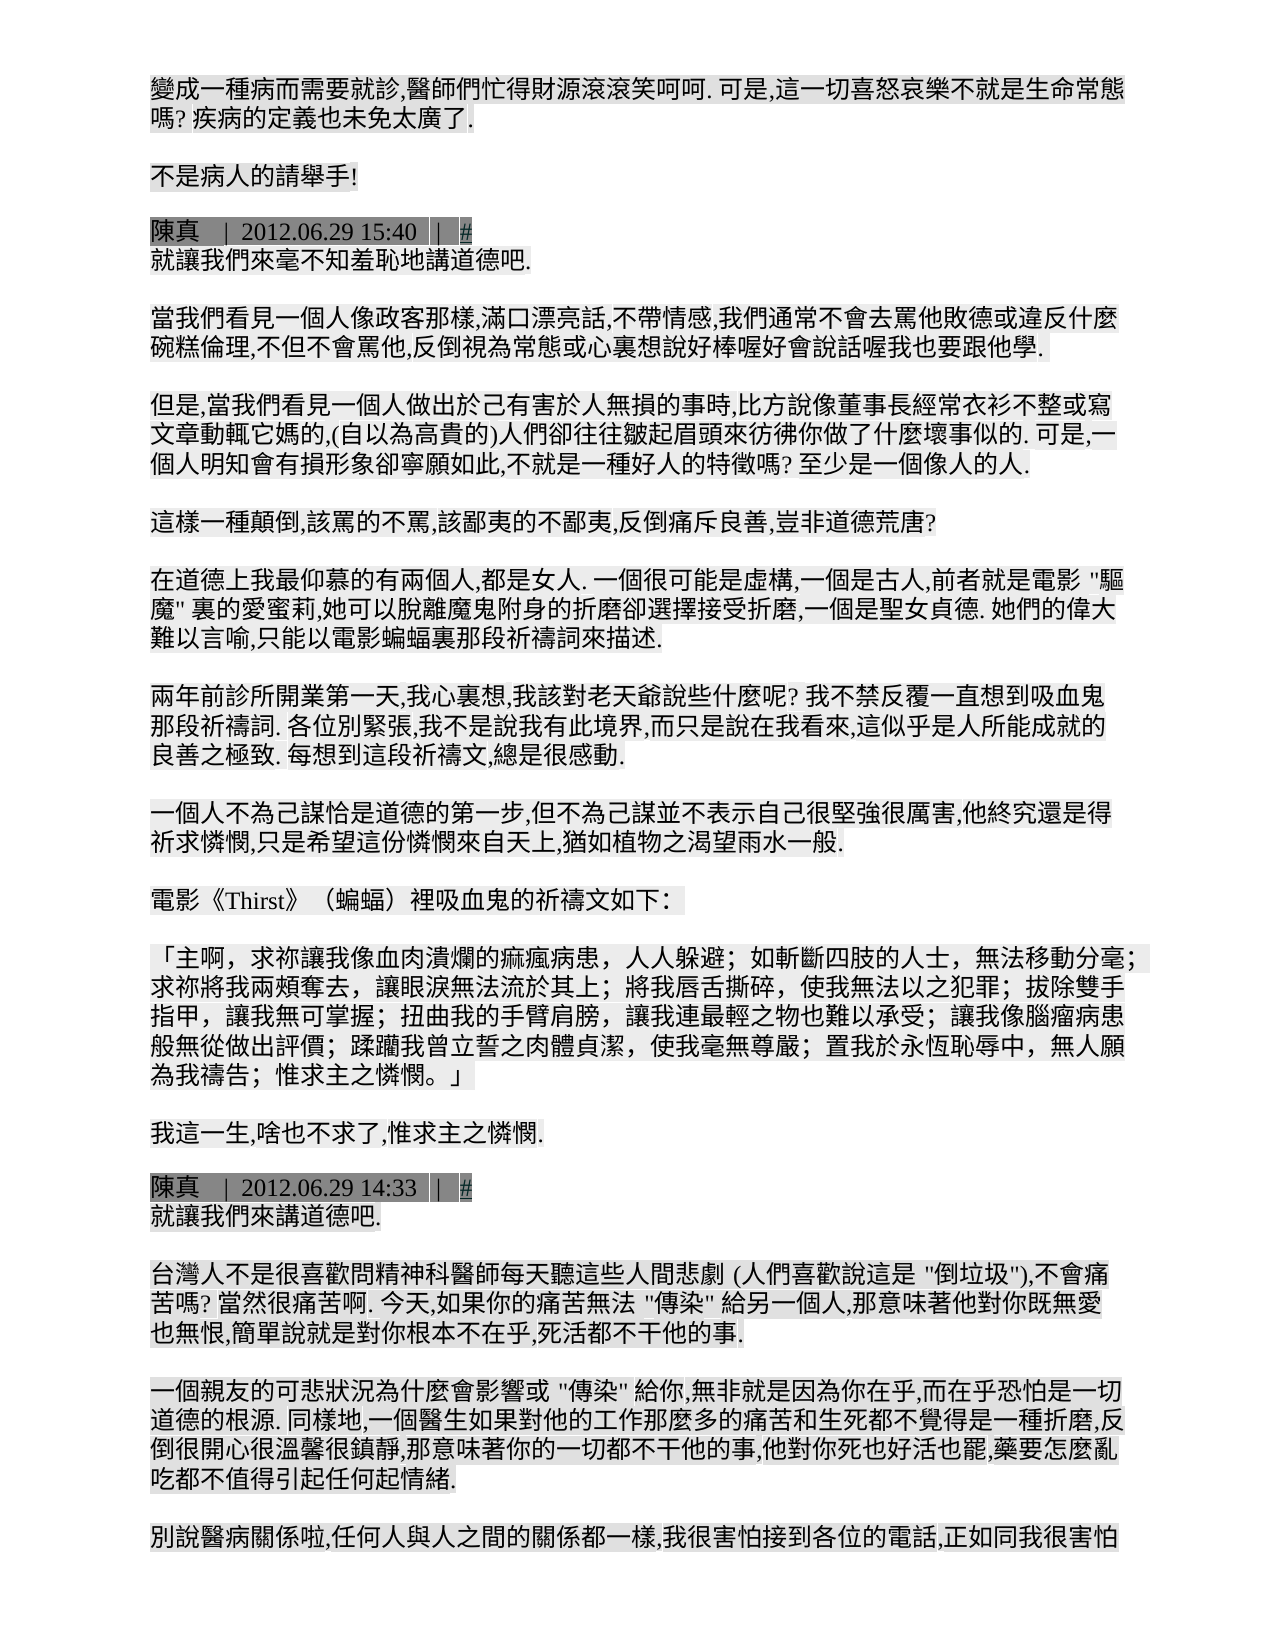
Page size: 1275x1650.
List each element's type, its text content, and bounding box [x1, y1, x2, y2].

text 就讓我們來講道德吧. 台灣人不是很喜歡問精神科醫師每天聽這些人間悲劇 (人們喜歡說這是 "倒垃圾"),不會痛苦嗎? 當然很痛苦啊. 今天,如果你的痛苦無法 "傳染" 給另一個人,那意味著他對你既無愛也無恨,簡單說就是對你根本不在乎,死活都不干他的事. 一個親友的可悲狀況為什麼會影響或 "傳染" 給你,無非就是因為你在乎,而在乎恐怕是一切道德的根源. 同樣地,一個醫生如果對他的工作那麼多的痛苦和生死都不覺得是一種折磨,反倒很開心很溫馨很鎮靜,那意味著你的一切都不干他的事,他對你死也好活也罷,藥要怎麼亂吃都不值得引起任何起情緒. 別說醫病關係啦,任何人與人之間的關係都一樣,我很害怕接到各位的電話,正如同我很害怕 [150, 1202, 1125, 1552]
text 變成一種病而需要就診,醫師們忙得財源滾滾笑呵呵. 可是,這一切喜怒哀樂不就是生命常態嗎? 疾病的定義也未免太廣了. 不是病人的請舉手! [150, 75, 1125, 192]
text 就讓我們來毫不知羞恥地講道德吧. 當我們看見一個人像政客那樣,滿口漂亮話,不帶情感,我們通常不會去罵他敗德或違反什麼碗糕倫理,不但不會罵他,反倒視為常態或心裏想說好棒喔好會說話喔我也要跟他學. 但是,當我們看見一個人做出於己有害於人無損的事時,比方說像董事長經常衣衫不整或寫文章動輒它媽的,(自以為高貴的)人們卻往往皺起眉頭來彷彿你做了什麼壞事似的. 可是,一個人明知會有損形象卻寧願如此,不就是一種好人的特徵嗎? 至少是一個像人的人. 這樣一種顛倒,該罵的不罵,該鄙夷的不鄙夷,反倒痛斥良善,豈非道德荒唐? 在道德上我最仰慕的有兩個人,都是女人. 一個很可能是虛構,一個是古人,前者就是電影 "驅魔" 裏的愛蜜莉,她可以脫離魔鬼附身的折磨卻選擇接受折磨,一個是聖女貞德. 她們的偉大難以言喻,只能以電影蝙蝠裏那段祈禱詞來描述. 兩年前診所開業第一天,我心裏想,我該對老天爺說些什麼呢? 我不禁反覆一直想到吸血鬼那段祈禱詞. 各位別緊張,我不是說我有此境界,而只是說在我看來,這似乎是人所能成就的良善之極致. 每想到這段祈禱文,總是很感動. 一個人不為己謀恰是道德的第一步,但不為己謀並不表示自己很堅強很厲害,他終究還是得祈求憐憫,只是希望這份憐憫來自天上,猶如植物之渴望雨水一般. 電影《Thirst》（蝙蝠）裡吸血鬼的祈禱文如下： 「主啊，求祢讓我像血肉潰爛的痲瘋病患，人人躲避；如斬斷四肢的人士，無法移動分毫；求祢將我兩頰奪去，讓眼淚無法流於其上；將我唇舌撕碎，使我無法以之犯罪；拔除雙手指甲，讓我無可掌握；扭曲我的手臂肩膀，讓我連最輕之物也難以承受；讓我像腦瘤病患般無從做出評價；蹂躪我曾立誓之肉體貞潔，使我毫無尊嚴；置我於永恆恥辱中，無人願為我禱告；惟求主之憐憫。」 我這一生,啥也不求了,惟求主之憐憫. [150, 246, 1125, 1148]
text 陳真 | 2012.06.29 14:33 | # [150, 1173, 1125, 1202]
text 陳真 | 2012.06.29 15:40 | # [150, 217, 1125, 246]
